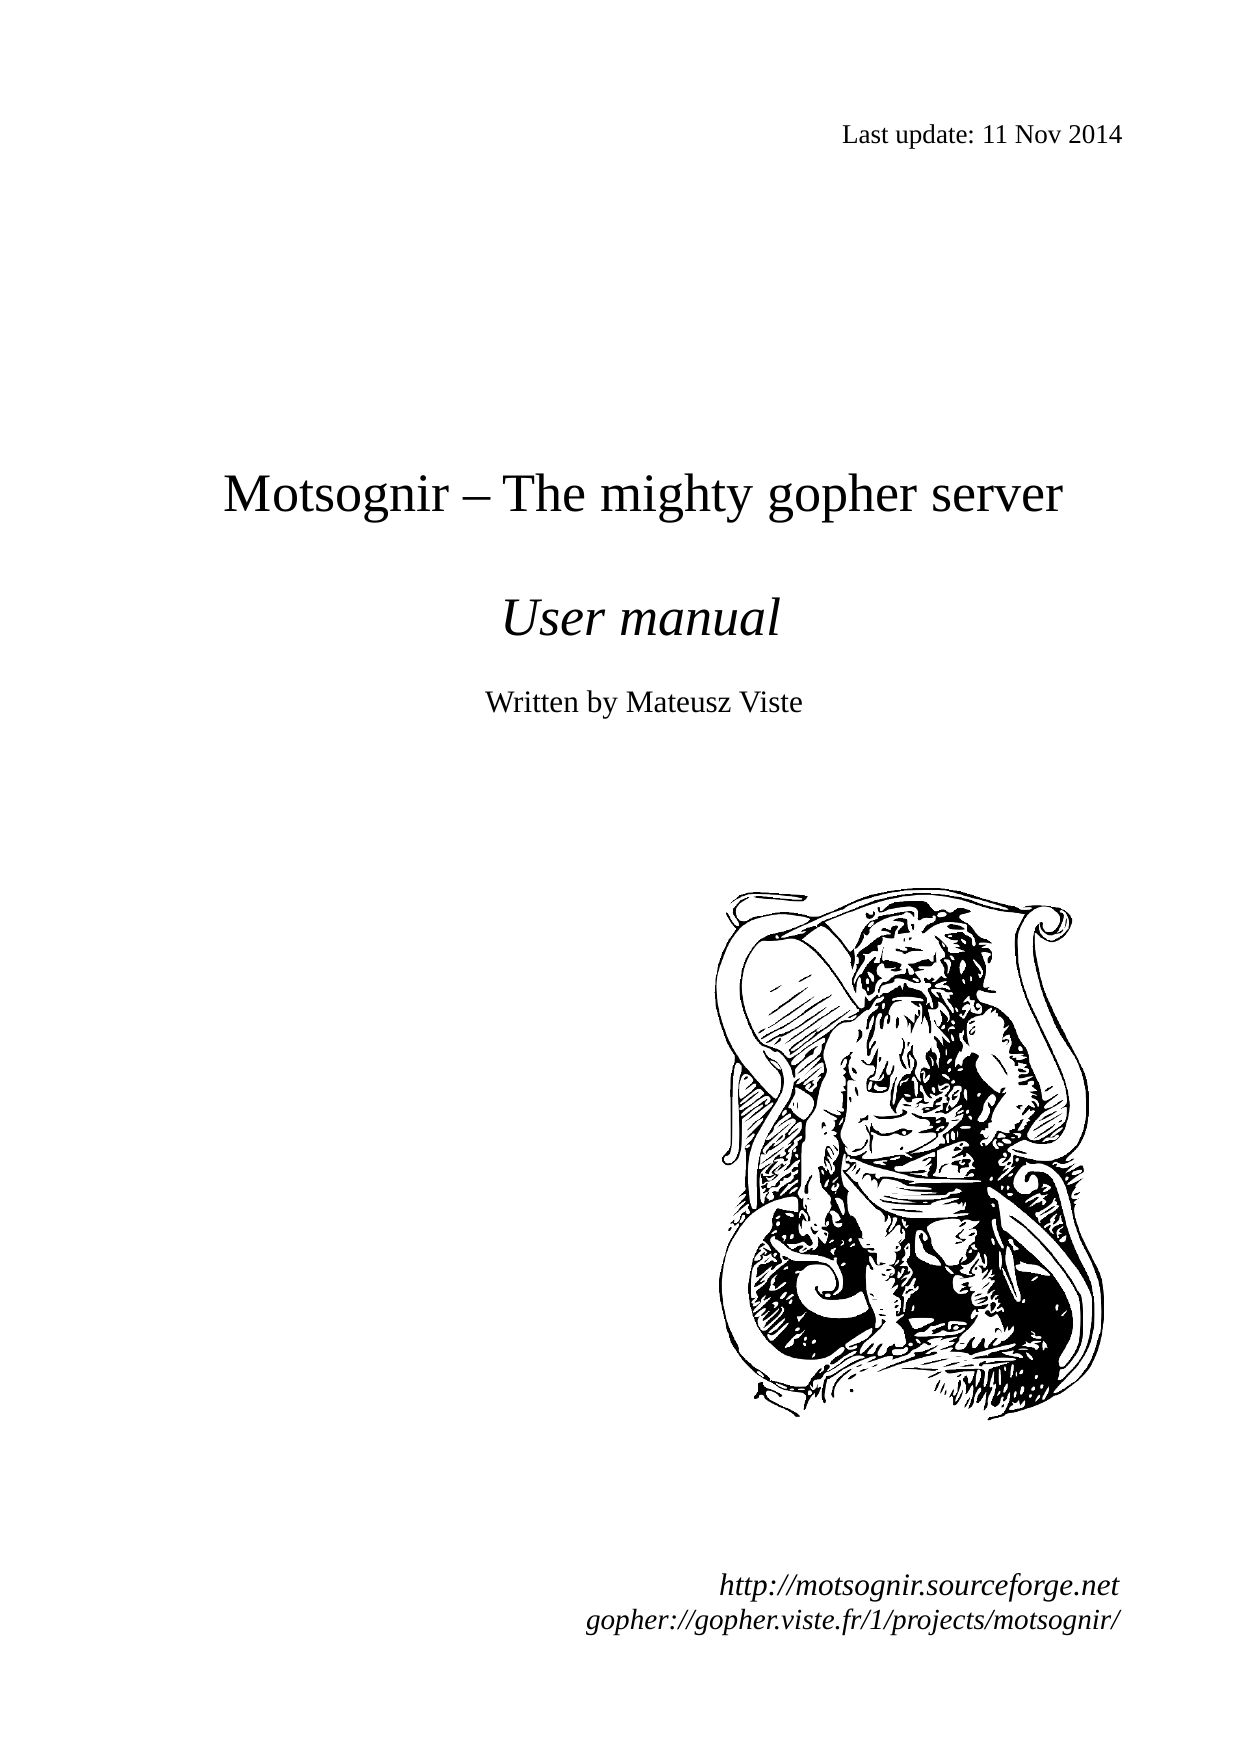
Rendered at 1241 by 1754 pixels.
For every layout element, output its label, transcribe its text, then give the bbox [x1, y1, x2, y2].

text Last update: 11 Nov 2014 [118, 118, 1122, 149]
text Motsognir – The mighty gopher server [118, 461, 1122, 523]
text User manual [118, 585, 1122, 648]
picture [712, 885, 1106, 1422]
text Written by Mateusz Viste [118, 683, 1122, 719]
